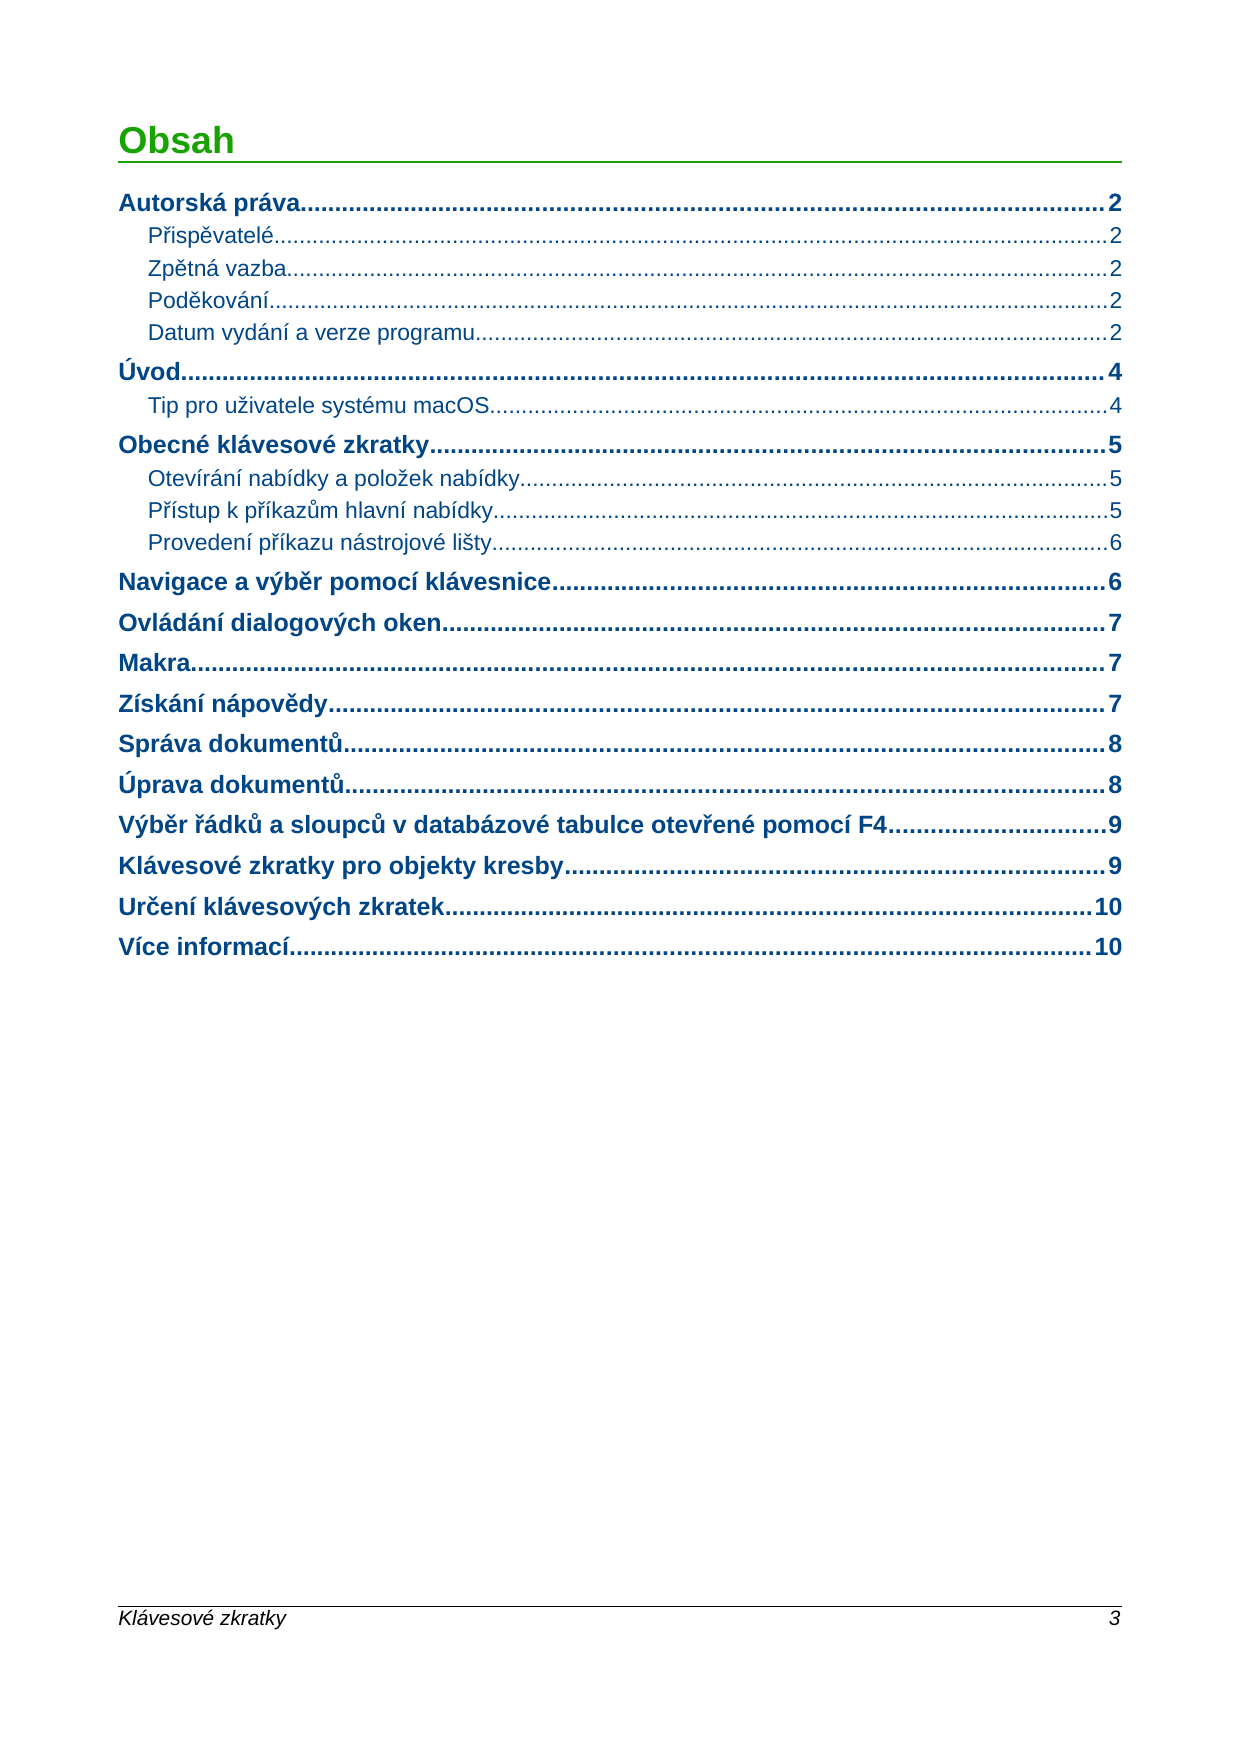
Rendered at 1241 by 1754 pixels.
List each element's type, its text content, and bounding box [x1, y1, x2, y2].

text Makra 7 [118, 648, 1122, 677]
text Obsah [118, 118, 1122, 161]
text Přístup k příkazům hlavní nabídky 5 [148, 497, 1122, 523]
text Provedení příkazu nástrojové lišty 6 [148, 529, 1122, 556]
text Otevírání nabídky a položek nabídky 5 [148, 465, 1122, 491]
text Navigace a výběr pomocí klávesnice 6 [118, 567, 1122, 596]
text Ovládání dialogových oken 7 [118, 608, 1122, 637]
text Tip pro uživatele systému macOS 4 [148, 392, 1122, 418]
text Klávesové zkratky pro objekty kresby 9 [118, 851, 1122, 880]
text Správa dokumentů 8 [118, 729, 1122, 758]
text Obecné klávesové zkratky 5 [118, 430, 1122, 459]
text Úvod 4 [118, 357, 1122, 386]
text Výběr řádků a sloupců v databázové tabulce otevřené pomocí F4 9 [118, 811, 1122, 839]
text Zpětná vazba 2 [148, 254, 1122, 281]
text Datum vydání a verze programu 2 [148, 319, 1122, 345]
text Přispěvatelé 2 [148, 222, 1122, 248]
text Získání nápovědy 7 [118, 689, 1122, 718]
text Poděkování 2 [148, 287, 1122, 313]
text Autorská práva 2 [118, 187, 1122, 216]
text Určení klávesových zkratek 10 [118, 892, 1122, 920]
text Více informací 10 [118, 932, 1122, 961]
text Úprava dokumentů 8 [118, 770, 1122, 799]
